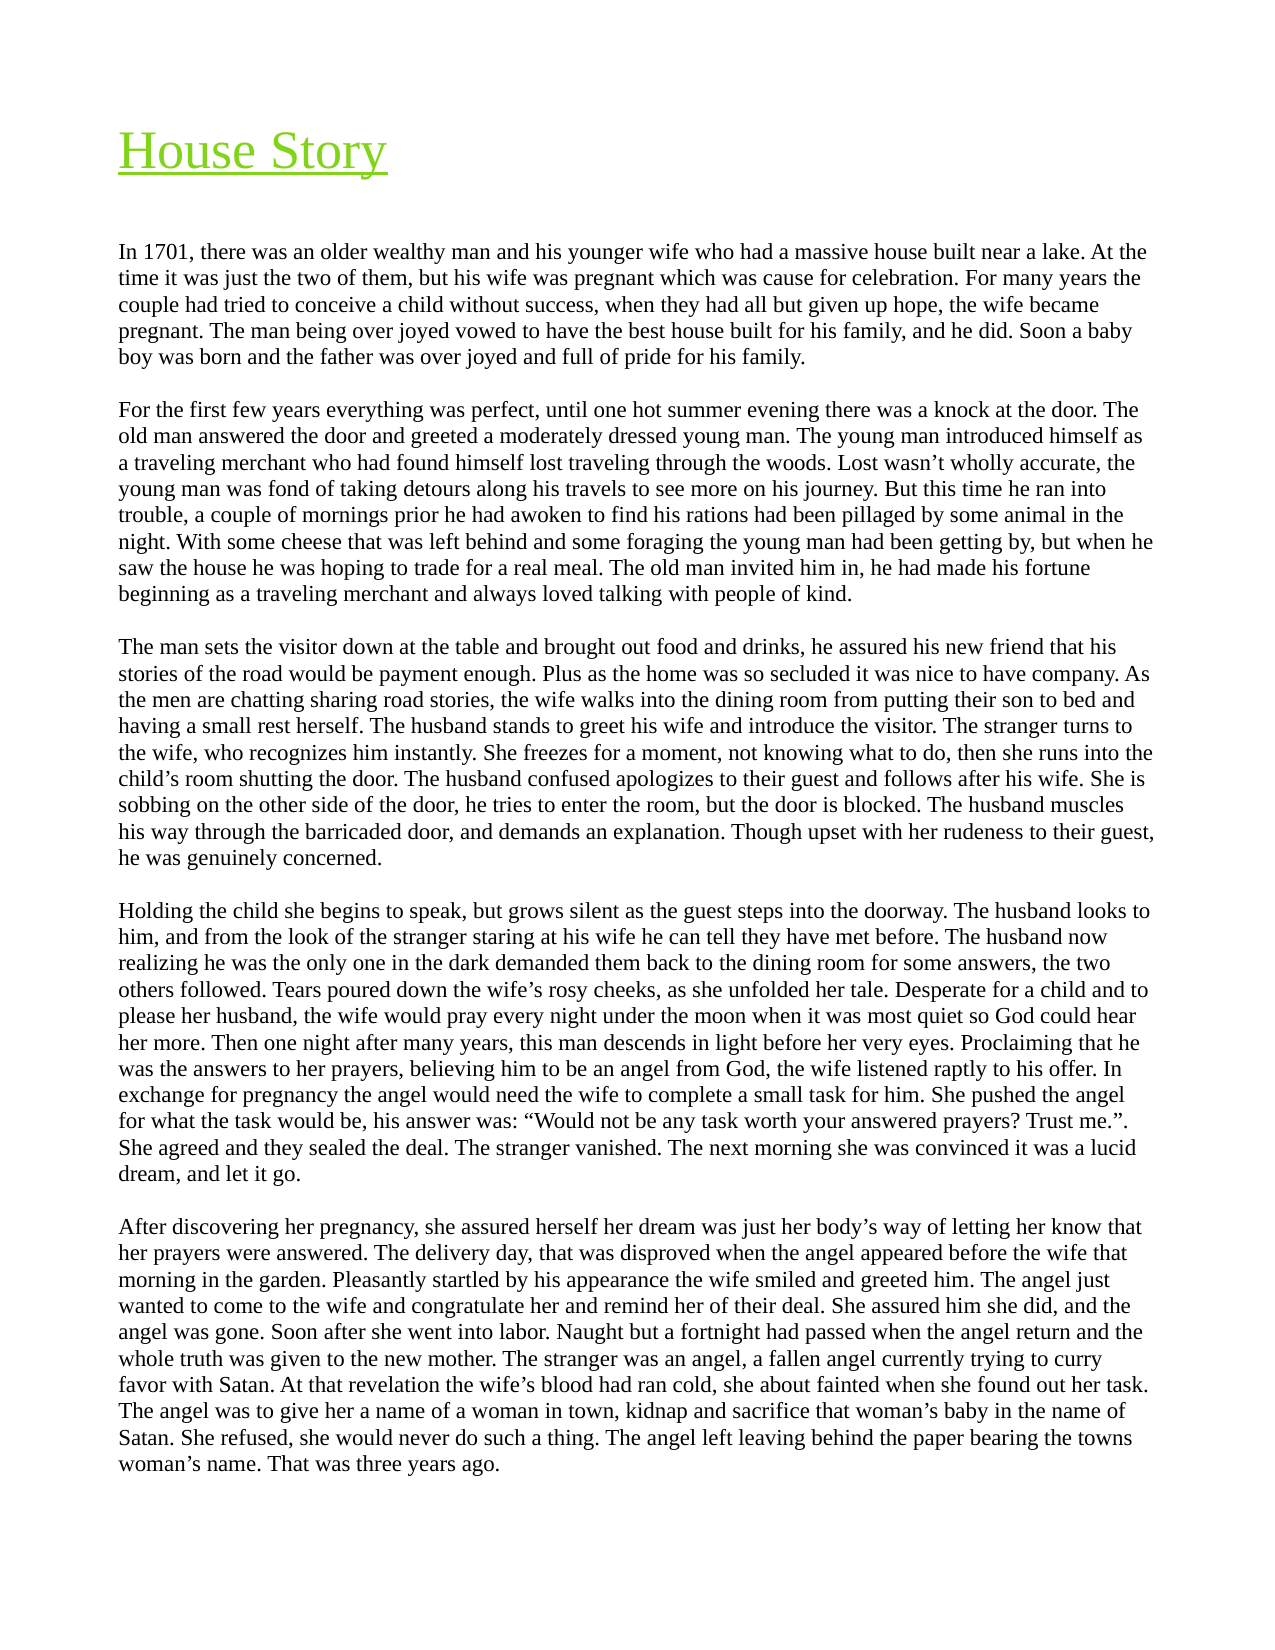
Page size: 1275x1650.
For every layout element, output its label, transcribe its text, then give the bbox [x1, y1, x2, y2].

text In 1701, there was an older wealthy man and his younger wife who had a massive house built near a lake. At the time it was just the two of them, but his wife was pregnant which was cause for celebration. For many years the couple had tried to conceive a child without success, when they had all but given up hope, the wife became pregnant. The man being over joyed vowed to have the best house built for his family, and he did. Soon a baby boy was born and the father was over joyed and full of pride for his family. [118, 238, 1157, 370]
text Holding the child she begins to speak, but grows silent as the guest steps into the doorway. The husband looks to him, and from the look of the stranger staring at his wife he can tell they have met before. The husband now realizing he was the only one in the dark demanded them back to the dining room for some answers, the two others followed. Tears poured down the wife’s rosy cheeks, as she unfolded her tale. Desperate for a child and to please her husband, the wife would pray every night under the moon when it was most quiet so God could hear her more. Then one night after many years, this man descends in light before her very eyes. Proclaiming that he was the answers to her prayers, believing him to be an angel from God, the wife listened raptly to his offer. In exchange for pregnancy the angel would need the wife to complete a small task for him. She pushed the angel for what the task would be, his answer was: “Would not be any task worth your answered prayers? Trust me.”. She agreed and they sealed the deal. The stranger vanished. The next morning she was convinced it was a lucid dream, and let it go. [118, 897, 1157, 1187]
text The man sets the visitor down at the table and brought out food and drinks, he assured his new friend that his stories of the road would be payment enough. Plus as the home was so secluded it was nice to have company. As the men are chatting sharing road stories, the wife walks into the dining room from putting their son to bed and having a small rest herself. The husband stands to greet his wife and introduce the visitor. The stranger turns to the wife, who recognizes him instantly. She freezes for a moment, not knowing what to do, then she runs into the child’s room shutting the door. The husband confused apologizes to their guest and follows after his wife. She is sobbing on the other side of the door, he tries to enter the room, but the door is blocked. The husband muscles his way through the barricaded door, and demands an explanation. Though upset with her rudeness to their guest, he was genuinely concerned. [118, 633, 1157, 870]
text House Story [118, 118, 1157, 180]
text For the first few years everything was perfect, until one hot summer evening there was a knock at the door. The old man answered the door and greeted a moderately dressed young man. The young man introduced himself as a traveling merchant who had found himself lost traveling through the woods. Lost wasn’t wholly accurate, the young man was fond of taking detours along his travels to see more on his journey. But this time he ran into trouble, a couple of mornings prior he had awoken to find his rations had been pillaged by some animal in the night. With some cheese that was left behind and some foraging the young man had been getting by, but when he saw the house he was hoping to trade for a real meal. The old man invited him in, he had made his fortune beginning as a traveling merchant and always loved talking with people of kind. [118, 396, 1157, 607]
text After discovering her pregnancy, she assured herself her dream was just her body’s way of letting her know that her prayers were answered. The delivery day, that was disproved when the angel appeared before the wife that morning in the garden. Pleasantly startled by his appearance the wife smiled and greeted him. The angel just wanted to come to the wife and congratulate her and remind her of their deal. She assured him she did, and the angel was gone. Soon after she went into labor. Naught but a fortnight had passed when the angel return and the whole truth was given to the new mother. The stranger was an angel, a fallen angel currently trying to curry favor with Satan. At that revelation the wife’s blood had ran cold, she about fainted when she found out her task. The angel was to give her a name of a woman in town, kidnap and sacrifice that woman’s baby in the name of Satan. She refused, she would never do such a thing. The angel left leaving behind the paper bearing the towns woman’s name. That was three years ago. [118, 1213, 1157, 1477]
